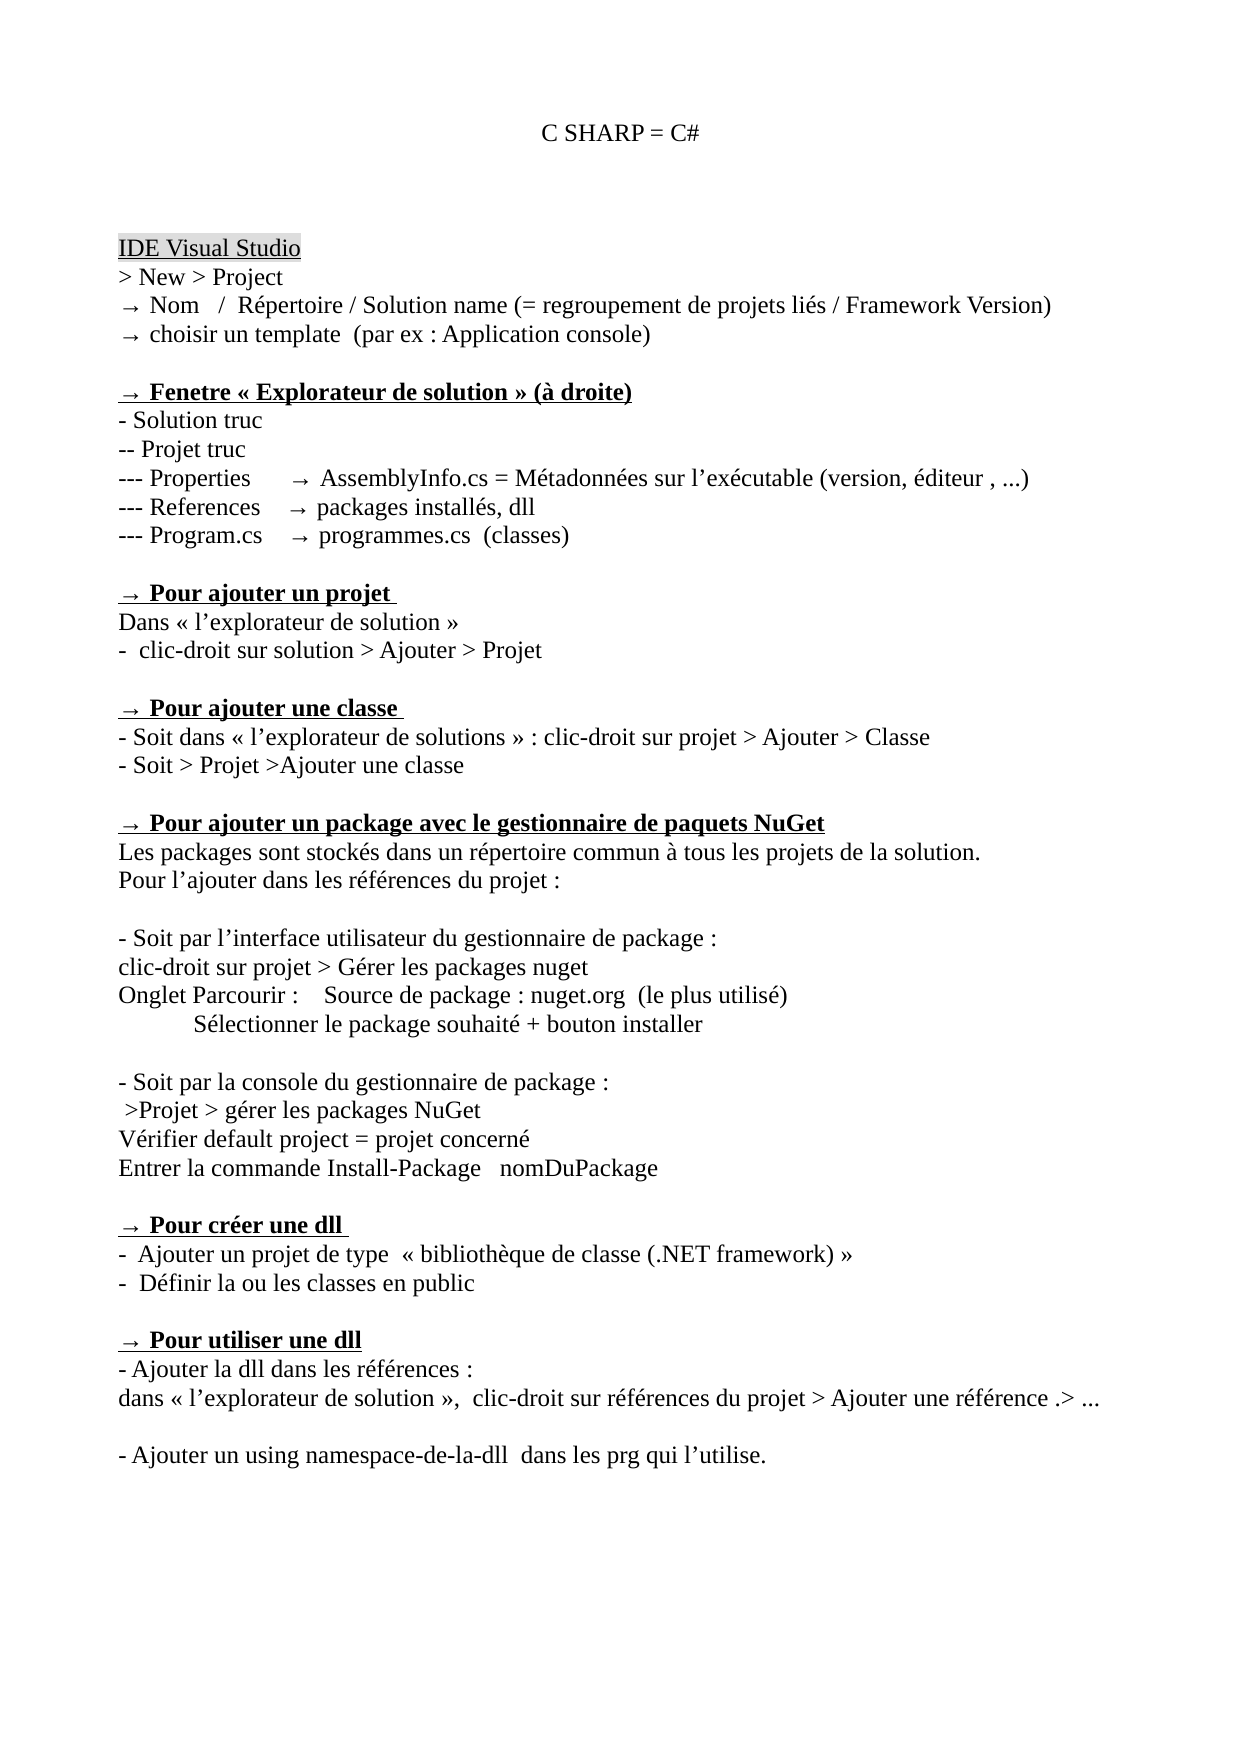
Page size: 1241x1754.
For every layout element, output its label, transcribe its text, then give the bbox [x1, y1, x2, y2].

text - Ajouter un using namespace-de-la-dll dans les prg qui l’utilise. [118, 1441, 1122, 1469]
text Sélectionner le package souhaité + bouton installer [118, 1009, 1122, 1038]
text C SHARP = C# [118, 118, 1122, 147]
text - Soit dans « l’explorateur de solutions » : clic-droit sur projet > Ajouter > Classe [118, 722, 1122, 751]
text → Pour ajouter un projet [118, 578, 1122, 607]
text - Définir la ou les classes en public [118, 1268, 1122, 1297]
text - Solution truc [118, 406, 1122, 434]
text Dans « l’explorateur de solution » [118, 607, 1122, 636]
text - Soit par la console du gestionnaire de package : [118, 1067, 1122, 1096]
text - Soit > Projet >Ajouter une classe [118, 751, 1122, 779]
text --- References → packages installés, dll [118, 492, 1122, 521]
text clic-droit sur projet > Gérer les packages nuget [118, 952, 1122, 981]
text - Ajouter la dll dans les références : [118, 1354, 1122, 1383]
text → Fenetre « Explorateur de solution » (à droite) [118, 377, 1122, 406]
text Onglet Parcourir : Source de package : nuget.org (le plus utilisé) [118, 981, 1122, 1009]
text --- Program.cs → programmes.cs (classes) [118, 521, 1122, 549]
text → Pour ajouter une classe [118, 693, 1122, 722]
text - clic-droit sur solution > Ajouter > Projet [118, 636, 1122, 664]
text IDE Visual Studio [118, 233, 1122, 262]
text → Pour utiliser une dll [118, 1326, 1122, 1354]
text Pour l’ajouter dans les références du projet : [118, 866, 1122, 894]
text >Projet > gérer les packages NuGet [118, 1096, 1122, 1124]
text Les packages sont stockés dans un répertoire commun à tous les projets de la solution. [118, 837, 1122, 866]
text Vérifier default project = projet concerné [118, 1124, 1122, 1153]
text → Pour créer une dll [118, 1211, 1122, 1239]
text → choisir un template (par ex : Application console) [118, 319, 1122, 348]
text dans « l’explorateur de solution », clic-droit sur références du projet > Ajouter une référence .> ... [118, 1383, 1122, 1412]
text > New > Project [118, 262, 1122, 291]
text - Ajouter un projet de type « bibliothèque de classe (.NET framework) » [118, 1239, 1122, 1268]
text -- Projet truc [118, 434, 1122, 463]
text Entrer la commande Install-Package nomDuPackage [118, 1153, 1122, 1182]
text → Nom / Répertoire / Solution name (= regroupement de projets liés / Framework Version) [118, 291, 1122, 319]
text → Pour ajouter un package avec le gestionnaire de paquets NuGet [118, 808, 1122, 837]
text --- Properties → AssemblyInfo.cs = Métadonnées sur l’exécutable (version, éditeur , ...) [118, 463, 1122, 492]
text - Soit par l’interface utilisateur du gestionnaire de package : [118, 923, 1122, 952]
